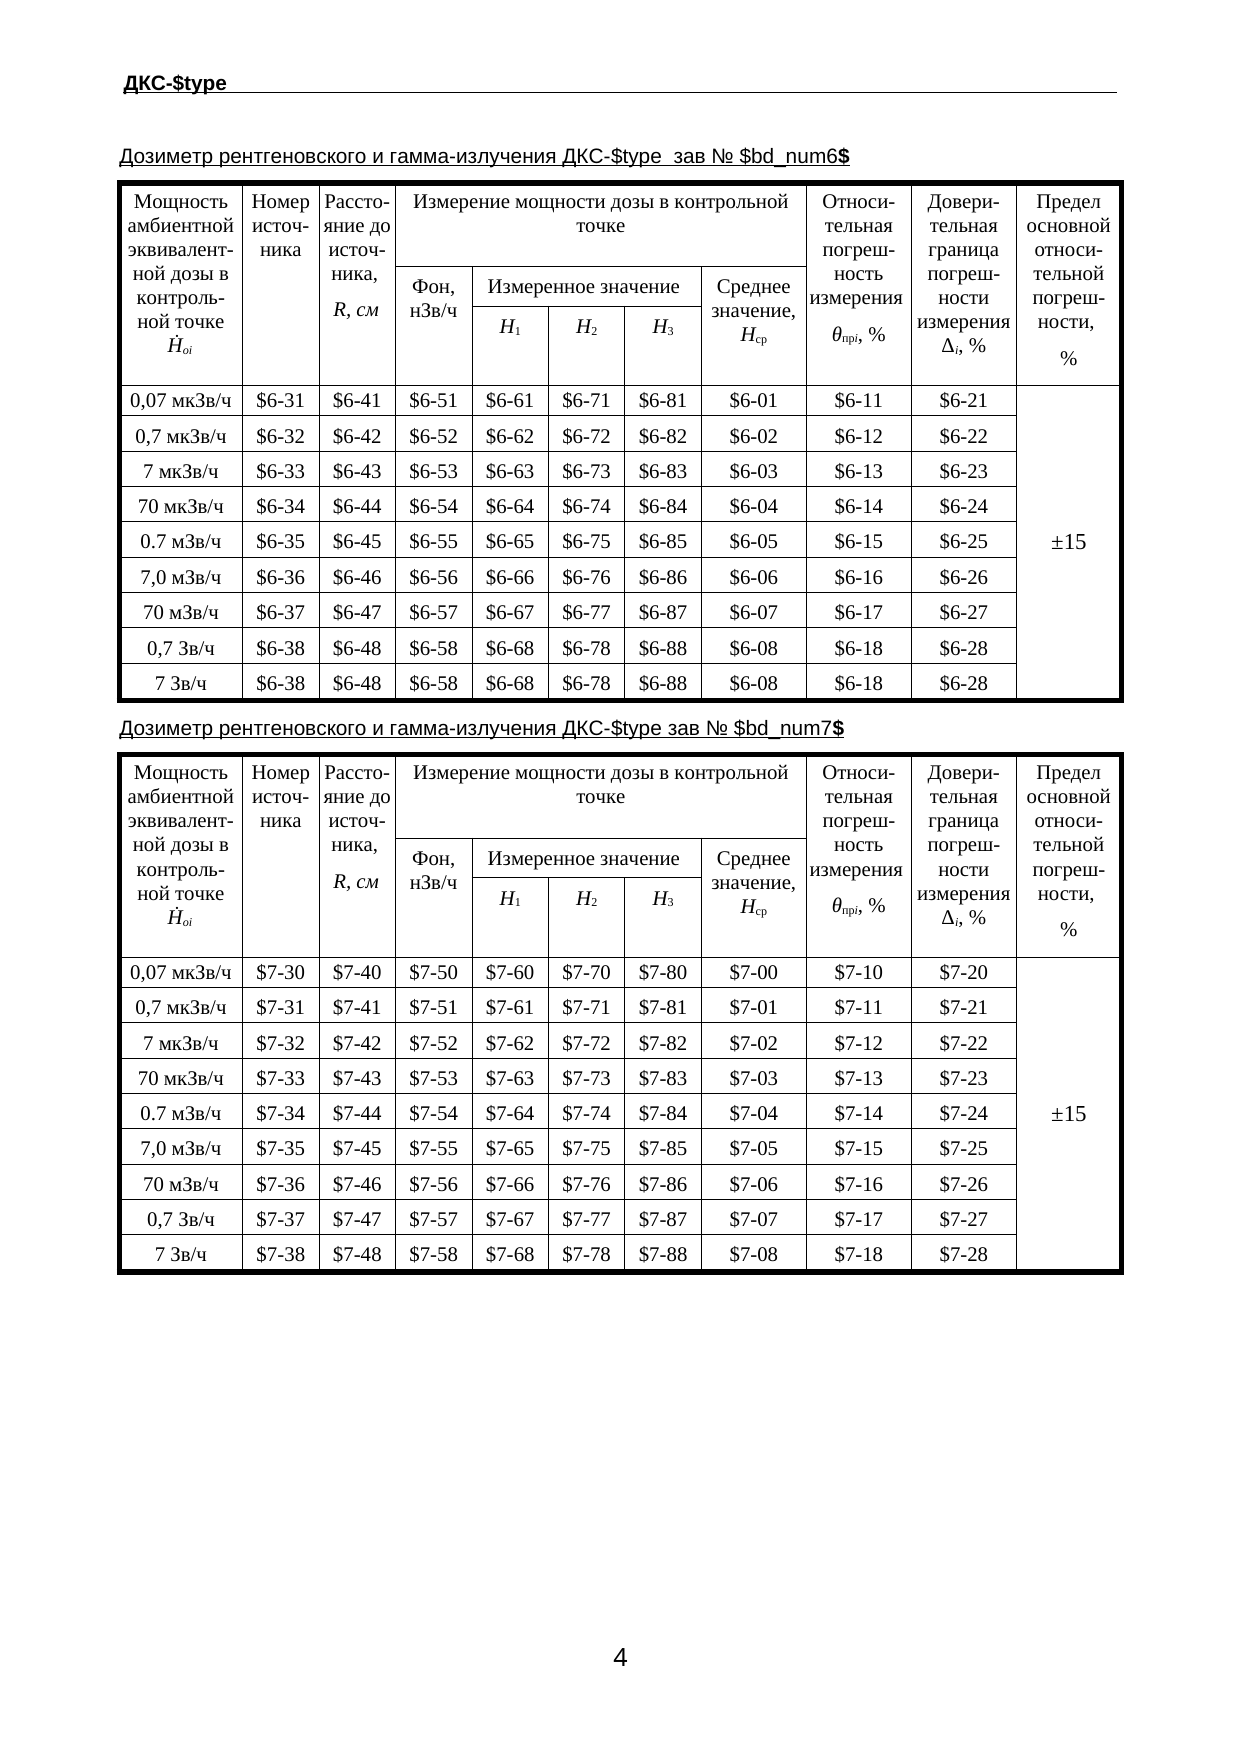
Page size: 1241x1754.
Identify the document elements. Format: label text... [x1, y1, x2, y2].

table_cell $7-18 [807, 1235, 911, 1269]
table_cell $6-31 [243, 386, 319, 415]
table_cell $6-83 [625, 452, 701, 486]
table_cell $6-75 [549, 522, 624, 557]
table_cell $6-32 [243, 416, 319, 451]
table_cell 7,0 мЗв/ч [122, 1129, 242, 1163]
table_cell $7-57 [396, 1200, 472, 1234]
table_cell $6-01 [702, 386, 806, 415]
table_cell $6-12 [807, 416, 911, 451]
table_cell Мощность амбиентной эквивалент-ной дозы в контроль-ной точке Ḣoi [122, 757, 242, 957]
table_cell $7-87 [625, 1200, 701, 1234]
table_cell $6-44 [320, 487, 395, 521]
table_cell $6-36 [243, 558, 319, 592]
table_cell H3 [625, 307, 701, 385]
table_cell H1 [473, 307, 548, 385]
table_cell Номер источ-ника [243, 186, 319, 385]
table_cell 7 мкЗв/ч [122, 1023, 242, 1057]
table_cell $7-86 [625, 1165, 701, 1199]
table_cell $7-10 [807, 958, 911, 987]
table_cell $6-87 [625, 593, 701, 627]
table_cell $6-66 [473, 558, 548, 592]
table_cell $7-41 [320, 988, 395, 1022]
table_cell 70 мкЗв/ч [122, 1059, 242, 1093]
table_cell $7-88 [625, 1235, 701, 1269]
table_cell $7-11 [807, 988, 911, 1022]
table_cell $7-32 [243, 1023, 319, 1057]
table_cell $7-78 [549, 1235, 624, 1269]
table_cell $6-42 [320, 416, 395, 451]
table_cell Измеренное значение [473, 839, 701, 877]
table_cell $6-45 [320, 522, 395, 557]
table_cell 70 мЗв/ч [122, 1165, 242, 1199]
table_cell $7-71 [549, 988, 624, 1022]
table_cell $6-23 [912, 452, 1016, 486]
table_cell $7-08 [702, 1235, 806, 1269]
table_cell $7-73 [549, 1059, 624, 1093]
table_cell $7-24 [912, 1094, 1016, 1128]
table_cell $7-67 [473, 1200, 548, 1234]
table_cell $7-31 [243, 988, 319, 1022]
table_cell $6-14 [807, 487, 911, 521]
table_cell $7-75 [549, 1129, 624, 1163]
table_cell $6-48 [320, 664, 395, 698]
table_cell $6-88 [625, 664, 701, 698]
table_cell Номер источ-ника [243, 757, 319, 957]
table_cell $7-15 [807, 1129, 911, 1163]
table_cell $7-47 [320, 1200, 395, 1234]
table_cell $6-52 [396, 416, 472, 451]
table_cell $7-82 [625, 1023, 701, 1057]
table_cell $6-13 [807, 452, 911, 486]
table_cell $7-77 [549, 1200, 624, 1234]
table_cell $6-53 [396, 452, 472, 486]
table_cell Довери-тельная граница погреш-ности измерения Δi, % [912, 186, 1016, 385]
table_cell $6-15 [807, 522, 911, 557]
table_cell $6-35 [243, 522, 319, 557]
table_cell $6-38 [243, 628, 319, 662]
table_cell $6-22 [912, 416, 1016, 451]
table_cell $6-47 [320, 593, 395, 627]
table_cell 0.7 мЗв/ч [122, 1094, 242, 1128]
table_cell $7-56 [396, 1165, 472, 1199]
table_cell Относи-тельная погреш-ность измерения θпрi, % [807, 757, 911, 957]
table_cell $7-64 [473, 1094, 548, 1128]
table_cell $6-46 [320, 558, 395, 592]
table_cell $7-72 [549, 1023, 624, 1057]
table_cell $6-63 [473, 452, 548, 486]
table_cell $7-00 [702, 958, 806, 987]
table_cell $6-56 [396, 558, 472, 592]
table_cell $7-17 [807, 1200, 911, 1234]
table_cell $7-76 [549, 1165, 624, 1199]
table_cell $7-28 [912, 1235, 1016, 1269]
table_cell $6-41 [320, 386, 395, 415]
table_cell Мощность амбиентной эквивалент-ной дозы в контроль-ной точке Ḣoi [122, 186, 242, 385]
table_cell $6-21 [912, 386, 1016, 415]
table_cell Среднее значение, Hср [702, 839, 806, 957]
table_cell $7-38 [243, 1235, 319, 1269]
table_cell $7-27 [912, 1200, 1016, 1234]
table_cell $7-61 [473, 988, 548, 1022]
table_cell $7-48 [320, 1235, 395, 1269]
table_cell $7-26 [912, 1165, 1016, 1199]
table_cell $6-26 [912, 558, 1016, 592]
table_cell $6-11 [807, 386, 911, 415]
table_cell $7-12 [807, 1023, 911, 1057]
table_cell 0,7 Зв/ч [122, 1200, 242, 1234]
table_cell H2 [549, 307, 624, 385]
table_cell $6-62 [473, 416, 548, 451]
table_cell $6-76 [549, 558, 624, 592]
table_cell $6-28 [912, 628, 1016, 662]
table_cell $6-82 [625, 416, 701, 451]
table_cell $6-84 [625, 487, 701, 521]
table_cell Среднее значение, Hср [702, 267, 806, 385]
table_cell $6-34 [243, 487, 319, 521]
table_cell $7-68 [473, 1235, 548, 1269]
table_cell Довери-тельная граница погреш-ности измерения Δi, % [912, 757, 1016, 957]
table_cell H1 [473, 878, 548, 957]
table_cell $7-53 [396, 1059, 472, 1093]
table_cell $6-57 [396, 593, 472, 627]
table_cell $6-58 [396, 628, 472, 662]
table_cell $7-66 [473, 1165, 548, 1199]
table_cell $6-16 [807, 558, 911, 592]
table_cell $6-04 [702, 487, 806, 521]
table_cell 7,0 мЗв/ч [122, 558, 242, 592]
table_cell $6-05 [702, 522, 806, 557]
table_cell $6-51 [396, 386, 472, 415]
table_cell 7 Зв/ч [122, 1235, 242, 1269]
table_cell 0,07 мкЗв/ч [122, 958, 242, 987]
table_cell Измерение мощности дозы в контрольной точке [396, 757, 806, 838]
table_cell Фон, нЗв/ч [396, 839, 472, 957]
table_cell $7-51 [396, 988, 472, 1022]
table_cell $7-52 [396, 1023, 472, 1057]
table_cell $7-34 [243, 1094, 319, 1128]
table_cell $7-58 [396, 1235, 472, 1269]
table_cell $7-13 [807, 1059, 911, 1093]
table_cell $6-43 [320, 452, 395, 486]
table_cell Предел основной относи-тельной погреш-ности, % [1017, 186, 1119, 385]
table_cell 0.7 мЗв/ч [122, 522, 242, 557]
table_cell $7-36 [243, 1165, 319, 1199]
table_cell $7-60 [473, 958, 548, 987]
table_cell 0,7 мкЗв/ч [122, 416, 242, 451]
table_cell $7-50 [396, 958, 472, 987]
table_cell 0,07 мкЗв/ч [122, 386, 242, 415]
table_cell 70 мкЗв/ч [122, 487, 242, 521]
table_cell $6-37 [243, 593, 319, 627]
table_cell Измерение мощности дозы в контрольной точке [396, 186, 806, 266]
table_cell $6-78 [549, 664, 624, 698]
table_cell $7-55 [396, 1129, 472, 1163]
table_cell $6-18 [807, 628, 911, 662]
table_cell ±15 [1017, 958, 1119, 1269]
table_cell $6-64 [473, 487, 548, 521]
table_cell Относи-тельная погреш-ность измерения θпрi, % [807, 186, 911, 385]
table_cell $6-67 [473, 593, 548, 627]
table_cell $6-78 [549, 628, 624, 662]
table_cell $7-46 [320, 1165, 395, 1199]
table_cell $7-03 [702, 1059, 806, 1093]
table_cell $6-24 [912, 487, 1016, 521]
table_cell 7 мкЗв/ч [122, 452, 242, 486]
table_cell Измеренное значение [473, 267, 701, 306]
table_cell $6-28 [912, 664, 1016, 698]
table_cell $7-62 [473, 1023, 548, 1057]
table_cell $6-61 [473, 386, 548, 415]
table_cell $6-72 [549, 416, 624, 451]
table_cell $7-80 [625, 958, 701, 987]
table_cell Предел основной относи-тельной погреш-ности, % [1017, 757, 1119, 957]
table_cell $6-03 [702, 452, 806, 486]
table_cell $6-54 [396, 487, 472, 521]
table_cell $6-77 [549, 593, 624, 627]
table_cell $7-70 [549, 958, 624, 987]
table_cell $6-33 [243, 452, 319, 486]
table_cell $7-43 [320, 1059, 395, 1093]
table_cell $7-84 [625, 1094, 701, 1128]
table_cell $6-86 [625, 558, 701, 592]
table_cell $6-02 [702, 416, 806, 451]
table_cell $7-65 [473, 1129, 548, 1163]
table_cell $7-02 [702, 1023, 806, 1057]
table_cell $6-48 [320, 628, 395, 662]
table_cell $6-65 [473, 522, 548, 557]
table_cell $6-74 [549, 487, 624, 521]
table_cell $6-58 [396, 664, 472, 698]
table_cell $7-45 [320, 1129, 395, 1163]
table_cell $7-63 [473, 1059, 548, 1093]
table_cell $7-16 [807, 1165, 911, 1199]
table_cell $6-73 [549, 452, 624, 486]
table_cell $7-37 [243, 1200, 319, 1234]
table_cell 7 Зв/ч [122, 664, 242, 698]
table_cell $7-06 [702, 1165, 806, 1199]
table_cell $7-74 [549, 1094, 624, 1128]
table_cell $7-25 [912, 1129, 1016, 1163]
table_cell $7-81 [625, 988, 701, 1022]
table_cell $7-23 [912, 1059, 1016, 1093]
table_cell $6-08 [702, 628, 806, 662]
table_cell Рассто-яние до источ-ника, R, см [320, 186, 395, 385]
table_cell $7-21 [912, 988, 1016, 1022]
table_cell $6-71 [549, 386, 624, 415]
table_cell $7-42 [320, 1023, 395, 1057]
table_cell Фон, нЗв/ч [396, 267, 472, 385]
table_cell $6-85 [625, 522, 701, 557]
table_cell $6-68 [473, 664, 548, 698]
table_cell H3 [625, 878, 701, 957]
table_cell 0,7 мкЗв/ч [122, 988, 242, 1022]
table_cell $6-18 [807, 664, 911, 698]
table_cell Рассто-яние до источ-ника, R, см [320, 757, 395, 957]
table_cell $6-17 [807, 593, 911, 627]
table_cell $7-30 [243, 958, 319, 987]
table_cell $6-07 [702, 593, 806, 627]
table_header Дозиметр рентгеновского и гамма-излучения ДКС-$type зав № $bd_num7$ [119, 703, 1121, 752]
table_cell $7-14 [807, 1094, 911, 1128]
table_cell $7-01 [702, 988, 806, 1022]
table_cell $7-44 [320, 1094, 395, 1128]
table_cell $6-68 [473, 628, 548, 662]
table_cell $6-27 [912, 593, 1016, 627]
table_cell $7-04 [702, 1094, 806, 1128]
table_cell $7-33 [243, 1059, 319, 1093]
table_header Дозиметр рентгеновского и гамма-излучения ДКС-$type зав № $bd_num6$ [119, 131, 1121, 180]
table_cell $6-81 [625, 386, 701, 415]
table_cell $7-07 [702, 1200, 806, 1234]
table_cell H2 [549, 878, 624, 957]
table_cell $7-85 [625, 1129, 701, 1163]
table_cell $6-25 [912, 522, 1016, 557]
table_cell $6-06 [702, 558, 806, 592]
table_cell 70 мЗв/ч [122, 593, 242, 627]
table_cell $7-05 [702, 1129, 806, 1163]
table_cell $6-55 [396, 522, 472, 557]
table_cell $6-88 [625, 628, 701, 662]
table_cell $7-20 [912, 958, 1016, 987]
table_cell $7-83 [625, 1059, 701, 1093]
table_cell $6-08 [702, 664, 806, 698]
table_cell $7-54 [396, 1094, 472, 1128]
table_cell 0,7 Зв/ч [122, 628, 242, 662]
table_cell ±15 [1017, 386, 1119, 698]
table_cell $7-35 [243, 1129, 319, 1163]
table_cell $6-38 [243, 664, 319, 698]
table_cell $7-22 [912, 1023, 1016, 1057]
table_cell $7-40 [320, 958, 395, 987]
